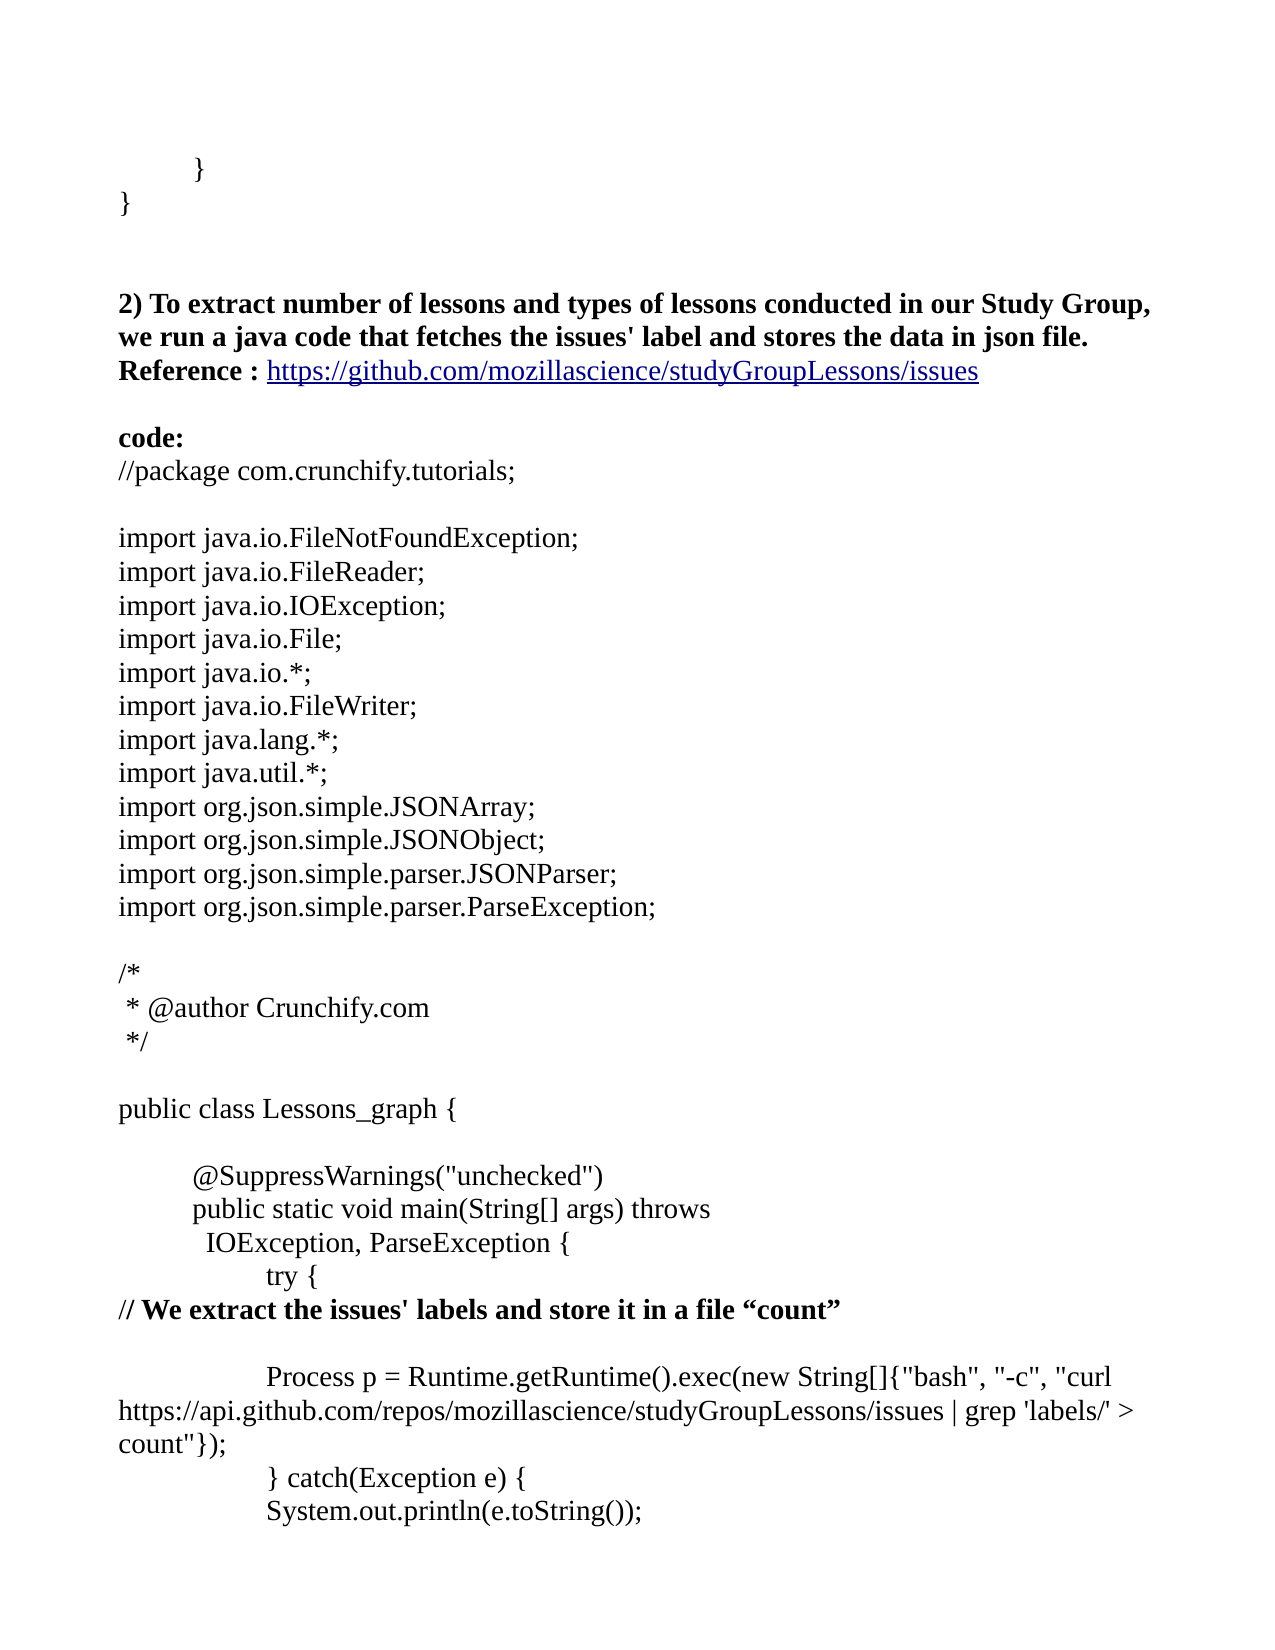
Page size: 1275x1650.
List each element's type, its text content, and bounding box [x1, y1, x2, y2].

text import java.io.FileReader; [118, 554, 1157, 588]
text try { [118, 1258, 1157, 1292]
text * @author Crunchify.com [118, 990, 1157, 1024]
text //package com.crunchify.tutorials; [118, 453, 1157, 487]
text 2) To extract number of lessons and types of lessons conducted in our Study Group, we run a java code that fetches the issues' label and stores the data in json file. [118, 286, 1157, 353]
text @SuppressWarnings("unchecked") [118, 1158, 1157, 1191]
text import java.io.FileNotFoundException; [118, 521, 1157, 554]
text System.out.println(e.toString()); [118, 1493, 1157, 1527]
text import org.json.simple.JSONArray; [118, 789, 1157, 822]
text } [118, 185, 1157, 219]
text code: [118, 420, 1157, 453]
text /* [118, 957, 1157, 990]
text */ [118, 1024, 1157, 1057]
text public static void main(String[] args) throws [118, 1191, 1157, 1225]
text Reference : https://github.com/mozillascience/studyGroupLessons/issues [118, 353, 1157, 386]
text import java.io.FileWriter; [118, 688, 1157, 722]
text import java.io.IOException; [118, 588, 1157, 621]
text import java.io.*; [118, 655, 1157, 688]
text import org.json.simple.parser.ParseException; [118, 889, 1157, 923]
text import org.json.simple.JSONObject; [118, 822, 1157, 856]
text // We extract the issues' labels and store it in a file “count” [118, 1292, 1157, 1326]
text } catch(Exception e) { [118, 1460, 1157, 1493]
text import java.io.File; [118, 621, 1157, 655]
text public class Lessons_graph { [118, 1091, 1157, 1124]
text import java.lang.*; [118, 722, 1157, 755]
text } [118, 152, 1157, 185]
text Process p = Runtime.getRuntime().exec(new String[]{"bash", "-c", "curl https://api.github.com/repos/mozillascience/studyGroupLessons/issues | grep 'labels/' > count"}); [118, 1359, 1157, 1460]
text IOException, ParseException { [118, 1225, 1157, 1258]
text import org.json.simple.parser.JSONParser; [118, 856, 1157, 889]
text import java.util.*; [118, 755, 1157, 789]
